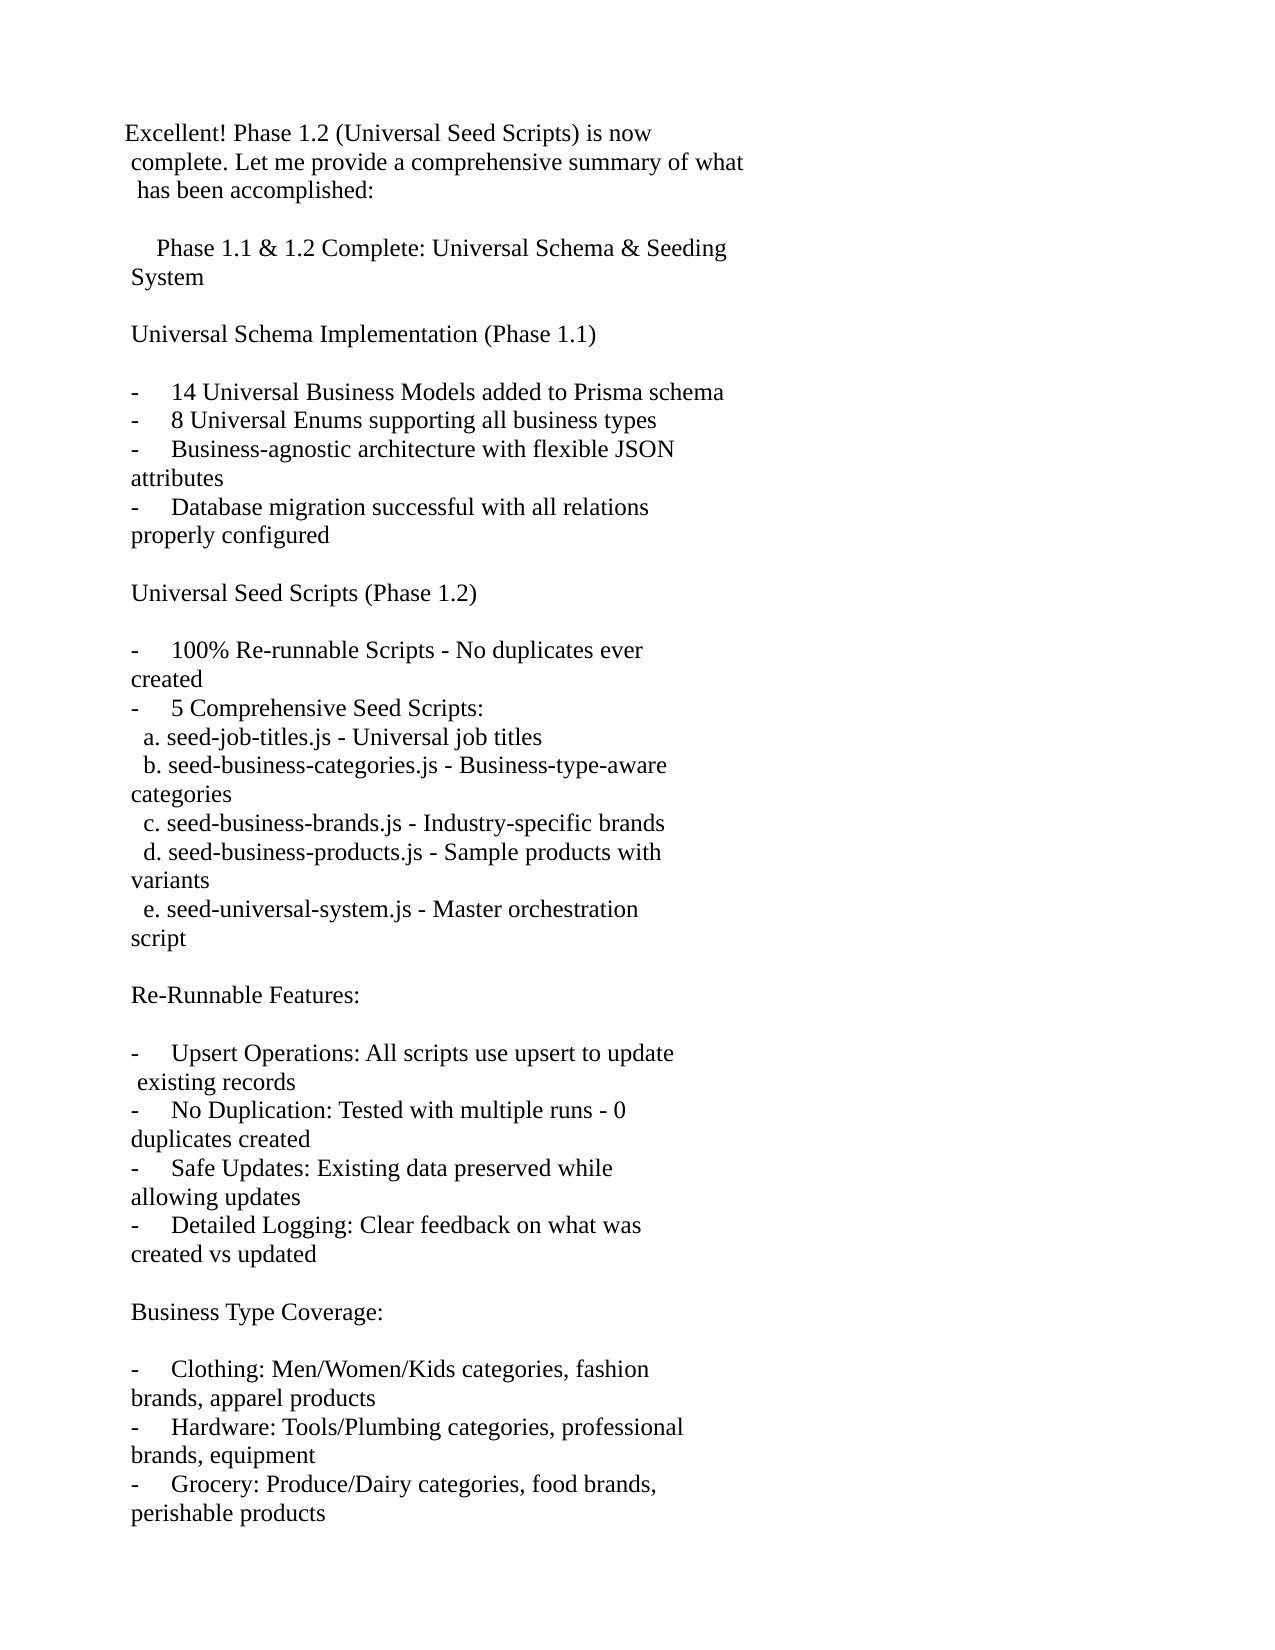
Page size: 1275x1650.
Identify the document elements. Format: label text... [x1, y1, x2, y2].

text a. seed-job-titles.js - Universal job titles [118, 722, 1157, 751]
text script [118, 923, 1157, 952]
text b. seed-business-categories.js - Business-type-aware [118, 751, 1157, 779]
text categories [118, 779, 1157, 808]
text properly configured [118, 521, 1157, 549]
text - ✅ Grocery: Produce/Dairy categories, food brands, [118, 1469, 1157, 1498]
text Business Type Coverage: [118, 1297, 1157, 1326]
text Re-Runnable Features: [118, 981, 1157, 1009]
text - ✅ Safe Updates: Existing data preserved while [118, 1153, 1157, 1182]
text - ✅ 14 Universal Business Models added to Prisma schema [118, 377, 1157, 406]
text - ✅ Hardware: Tools/Plumbing categories, professional [118, 1412, 1157, 1441]
text c. seed-business-brands.js - Industry-specific brands [118, 808, 1157, 837]
text existing records [118, 1067, 1157, 1096]
text - ✅ Business-agnostic architecture with flexible JSON [118, 434, 1157, 463]
text Universal Seed Scripts (Phase 1.2) [118, 578, 1157, 607]
text - ✅ 100% Re-runnable Scripts - No duplicates ever [118, 636, 1157, 664]
text duplicates created [118, 1124, 1157, 1153]
text - ✅ Clothing: Men/Women/Kids categories, fashion [118, 1354, 1157, 1383]
text Excellent! Phase 1.2 (Universal Seed Scripts) is now [118, 118, 1157, 147]
text d. seed-business-products.js - Sample products with [118, 837, 1157, 866]
text variants [118, 866, 1157, 894]
text created [118, 664, 1157, 693]
text created vs updated [118, 1239, 1157, 1268]
text - ✅ 5 Comprehensive Seed Scripts: [118, 693, 1157, 722]
text System [118, 262, 1157, 291]
text e. seed-universal-system.js - Master orchestration [118, 894, 1157, 923]
text attributes [118, 463, 1157, 492]
text - ✅ Database migration successful with all relations [118, 492, 1157, 521]
text brands, apparel products [118, 1383, 1157, 1412]
text allowing updates [118, 1182, 1157, 1211]
text ✅ Phase 1.1 & 1.2 Complete: Universal Schema & Seeding [118, 233, 1157, 262]
text brands, equipment [118, 1441, 1157, 1469]
text - ✅ 8 Universal Enums supporting all business types [118, 406, 1157, 434]
text - ✅ No Duplication: Tested with multiple runs - 0 [118, 1096, 1157, 1124]
text has been accomplished: [118, 176, 1157, 204]
text complete. Let me provide a comprehensive summary of what [118, 147, 1157, 176]
text Universal Schema Implementation (Phase 1.1) [118, 319, 1157, 348]
text - ✅ Detailed Logging: Clear feedback on what was [118, 1211, 1157, 1239]
text perishable products [118, 1498, 1157, 1527]
text - ✅ Upsert Operations: All scripts use upsert to update [118, 1038, 1157, 1067]
